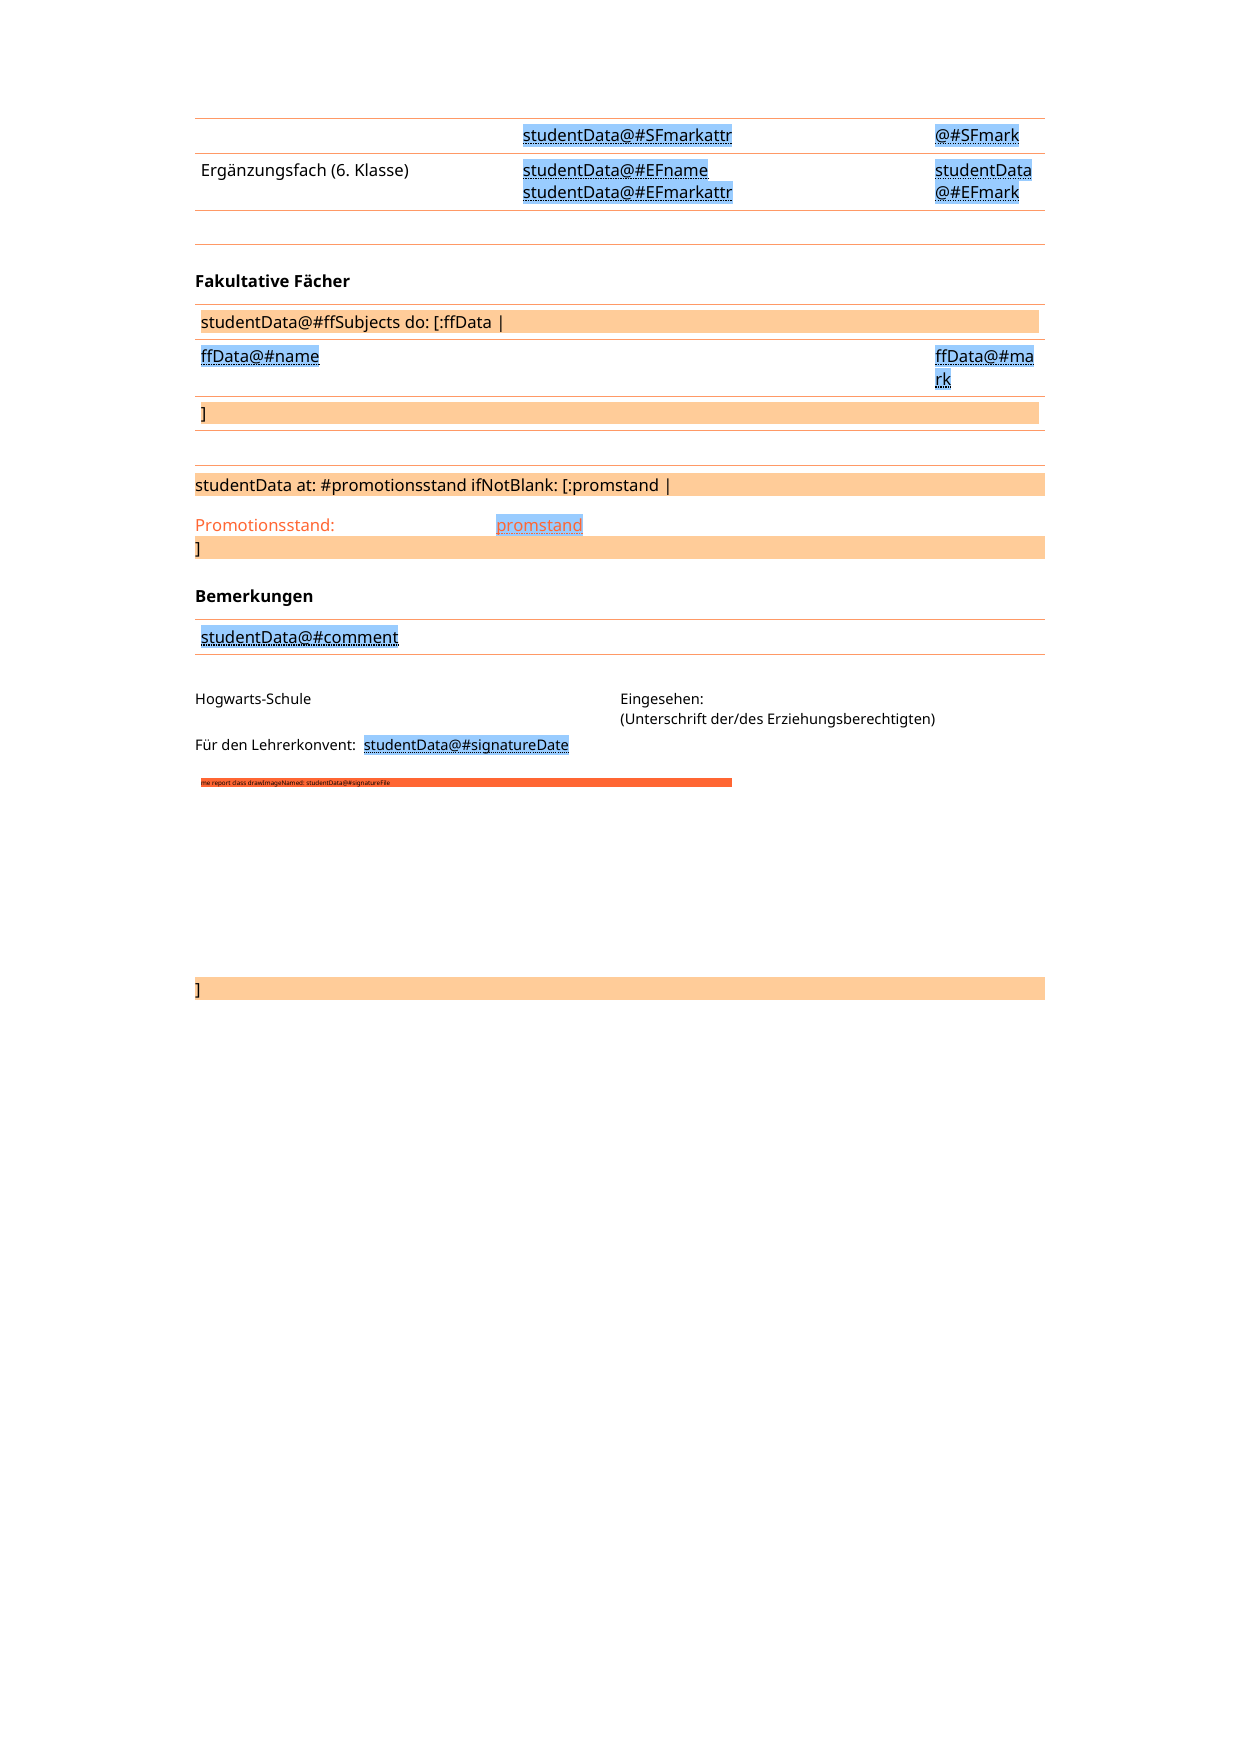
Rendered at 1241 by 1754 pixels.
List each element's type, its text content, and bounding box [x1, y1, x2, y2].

table_cell [517, 340, 929, 396]
text Für den Lehrerkonvent: studentData@#signatureDate [195, 735, 364, 755]
text ] [195, 977, 1045, 1000]
table_cell [517, 211, 929, 244]
table_cell [195, 211, 517, 244]
subtitle Fakultative Fächer [195, 269, 1045, 292]
table_cell ffData@#name [195, 340, 517, 396]
table_cell studentData@#SFmarkattr [517, 119, 929, 152]
text studentData at: #promotionsstand ifNotBlank: [:promstand | [195, 473, 1045, 496]
text Hogwarts-Schule Eingesehen: (Unterschrift der/des Erziehungsberechtigten) [195, 689, 1045, 729]
table_cell ] [195, 397, 1045, 430]
table_cell [195, 431, 1045, 464]
table_cell studentData@#EFname studentData@#EFmarkattr [517, 154, 929, 209]
table_cell Ergänzungsfach (6. Klasse) [195, 154, 517, 209]
subtitle Bemerkungen [195, 584, 1045, 607]
text Für den Lehrerkonvent: studentData@#signatureDate [569, 735, 1045, 755]
table_header studentData@#ffSubjects do: [:ffData | [195, 305, 1045, 339]
table_cell [929, 211, 1045, 244]
table_cell studentData@#EFmark [929, 154, 1045, 209]
text ] [195, 536, 1045, 559]
table_header studentData@#comment [195, 620, 1045, 654]
text Promotionsstand: promstand [583, 514, 1045, 536]
table_cell [195, 119, 517, 152]
table_cell @#SFmark [929, 119, 1045, 152]
text Promotionsstand: promstand [195, 514, 496, 536]
text me report class drawImageNamed: studentData@#signatureFile [201, 778, 732, 787]
table_cell ffData@#mark [929, 340, 1045, 396]
